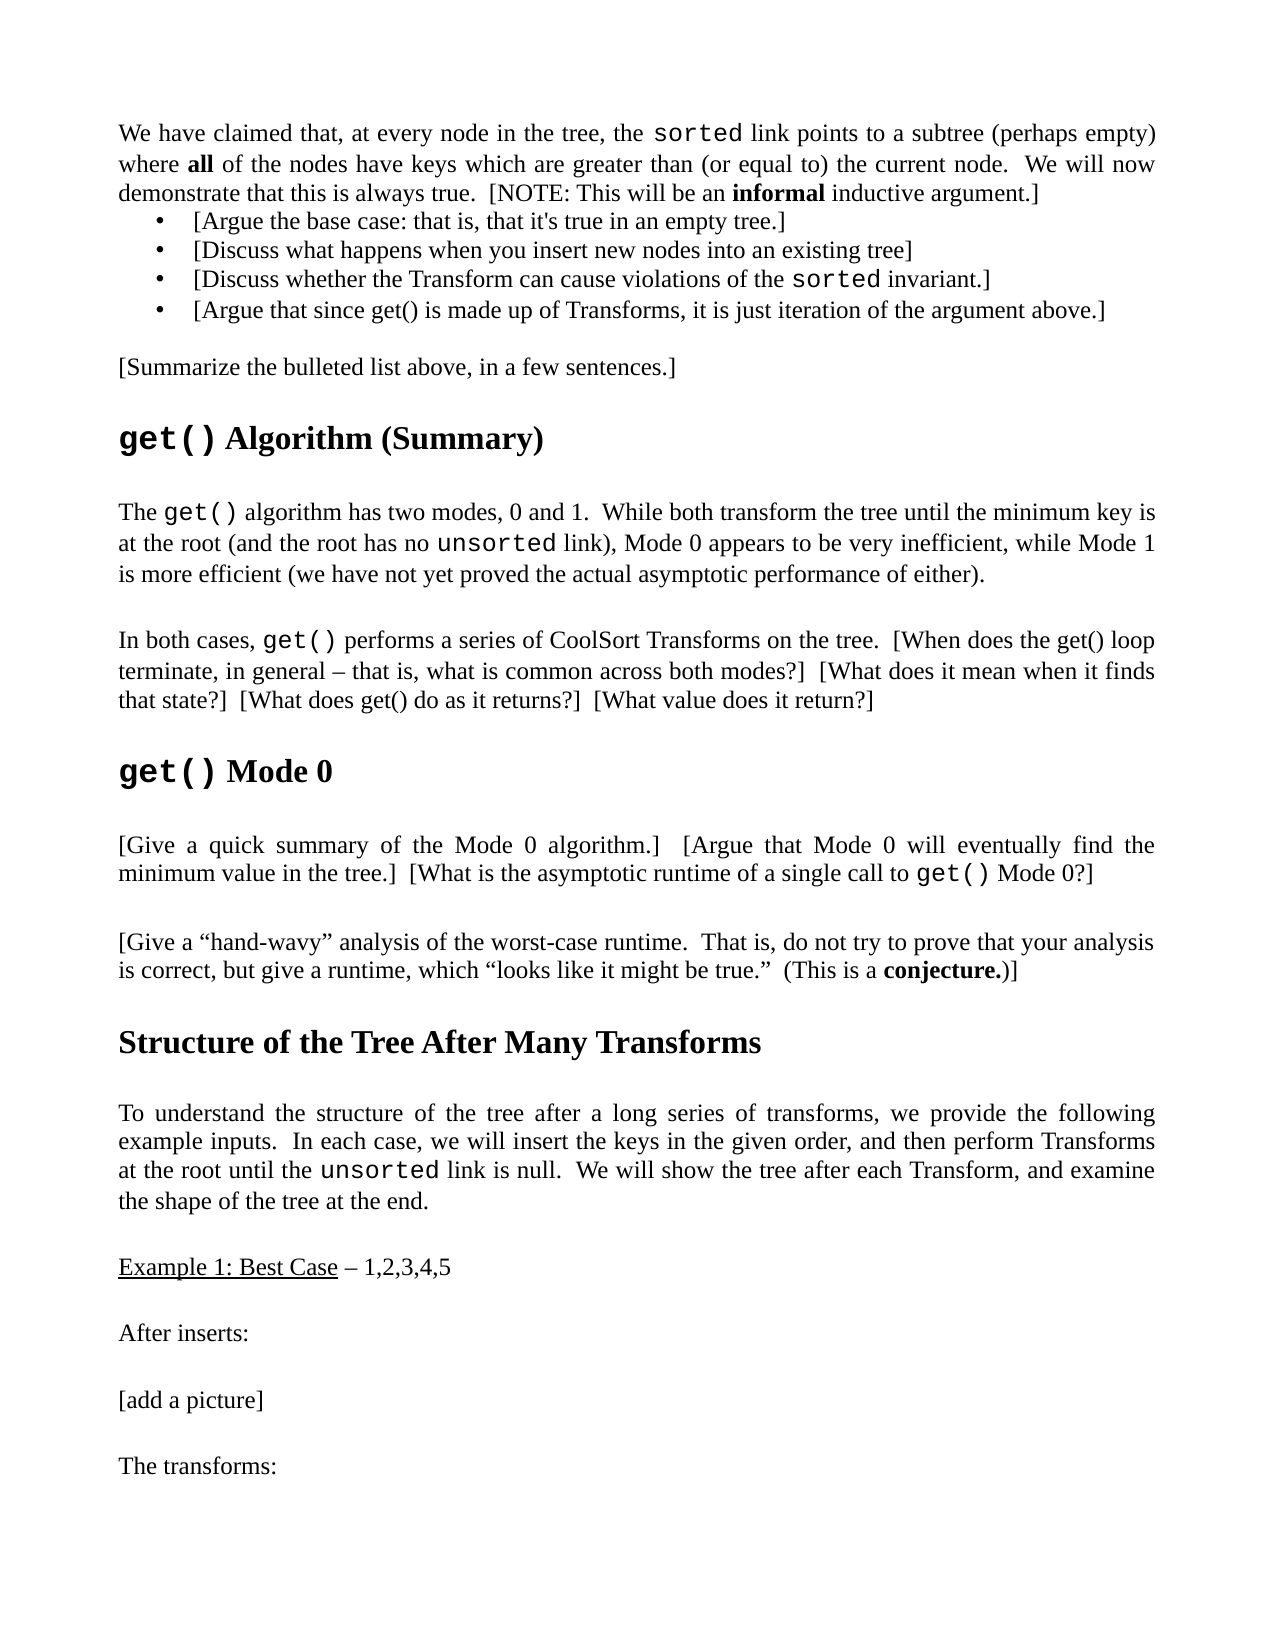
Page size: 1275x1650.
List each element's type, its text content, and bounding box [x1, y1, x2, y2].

text The get() algorithm has two modes, 0 and 1. While both transform the tree until the minimum key is at the root (and the root has no unsorted link), Mode 0 appears to be very inefficient, while Mode 1 is more efficient (we have not yet proved the actual asymptotic performance of either). [118, 497, 1157, 588]
text [Summarize the bulleted list above, in a few sentences.] [118, 352, 1157, 381]
text After inserts: [118, 1318, 1157, 1347]
list [Argue that since get() is made up of Transforms, it is just iteration of the argument above.] [156, 295, 1157, 323]
text [Give a “hand-wavy” analysis of the worst-case runtime. That is, do not try to prove that your analysis is correct, but give a runtime, which “looks like it might be true.” (This is a conjecture.)] [118, 927, 1157, 984]
text get() Algorithm (Summary) [118, 418, 1157, 460]
text The transforms: [118, 1451, 1157, 1480]
text We have claimed that, at every node in the tree, the sorted link points to a subtree (perhaps empty) where all of the nodes have keys which are greater than (or equal to) the current node. We will now demonstrate that this is always true. [NOTE: This will be an informal inductive argument.] [118, 118, 1157, 206]
text get() Mode 0 [118, 751, 1157, 792]
text [Give a quick summary of the Mode 0 algorithm.] [Argue that Mode 0 will eventually find the minimum value in the tree.] [What is the asymptotic runtime of a single call to get() Mode 0?] [118, 830, 1157, 889]
list [Discuss what happens when you insert new nodes into an existing tree] [156, 235, 1157, 264]
text [add a picture] [118, 1385, 1157, 1413]
text In both cases, get() performs a series of CoolSort Transforms on the tree. [When does the get() loop terminate, in general – that is, what is common across both modes?] [What does it mean when it finds that state?] [What does get() do as it returns?] [What value does it return?] [118, 625, 1157, 713]
text Example 1: Best Case – 1,2,3,4,5 [118, 1252, 1157, 1281]
list [Discuss whether the Transform can cause violations of the sorted invariant.] [156, 264, 1157, 295]
list [Argue the base case: that is, that it's true in an empty tree.] [156, 206, 1157, 235]
text To understand the structure of the tree after a long series of transforms, we provide the following example inputs. In each case, we will insert the keys in the given order, and then perform Transforms at the root until the unsorted link is null. We will show the tree after each Transform, and examine the shape of the tree at the end. [118, 1098, 1157, 1215]
text Structure of the Tree After Many Transforms [118, 1022, 1157, 1060]
